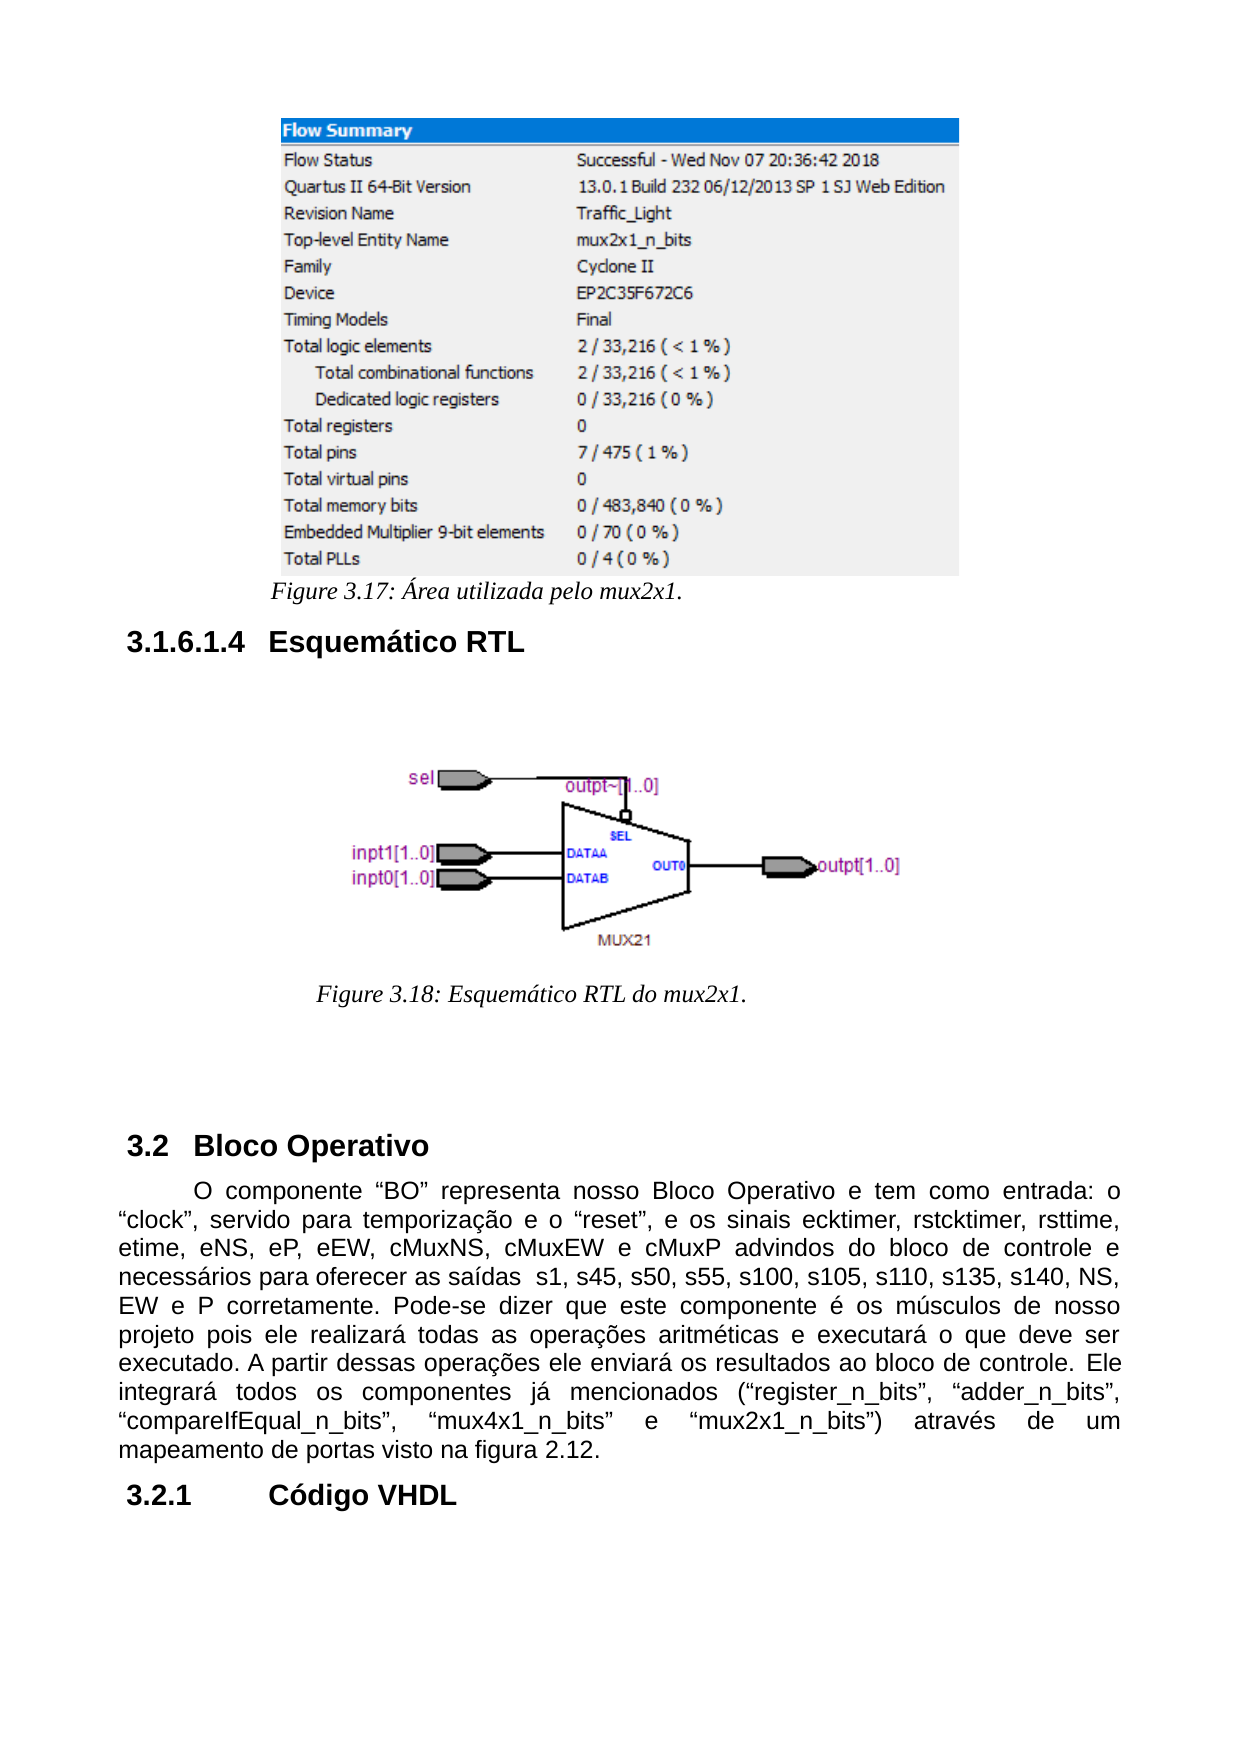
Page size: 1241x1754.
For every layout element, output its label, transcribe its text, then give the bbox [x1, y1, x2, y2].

text Figure 3.17: Área utilizada pelo mux2x1. [271, 131, 969, 605]
text O componente “BO” representa nosso Bloco Operativo e tem como entrada: o “clock”, servido para temporização e o “reset”, e os sinais ecktimer, rstcktimer, rsttime, etime, eNS, eP, eEW, cMuxNS, cMuxEW e cMuxP advindos do bloco de controle e necessários para oferecer as saídas s1, s45, s50, s55, s100, s105, s110, s135, s140, NS, EW e P corretamente. Pode-se dizer que este componente é os músculos de nosso projeto pois ele realizará todas as operações aritméticas e executará o que deve ser executado. A partir dessas operações ele enviará os resultados ao bloco de controle. Ele integrará todos os componentes já mencionados (“register_n_bits”, “adder_n_bits”, “compareIfEqual_n_bits”, “mux4x1_n_bits” e “mux2x1_n_bits”) através de um mapeamento de portas visto na figura 2.12. [118, 1176, 1122, 1463]
subtitle Código VHDL [118, 1478, 1122, 1512]
text Figure 3.18: Esquemático RTL do mux2x1. [316, 974, 924, 1008]
picture [316, 725, 924, 974]
subtitle Esquemático RTL [118, 624, 1122, 659]
subtitle Bloco Operativo [118, 1128, 1122, 1163]
picture [281, 118, 960, 576]
